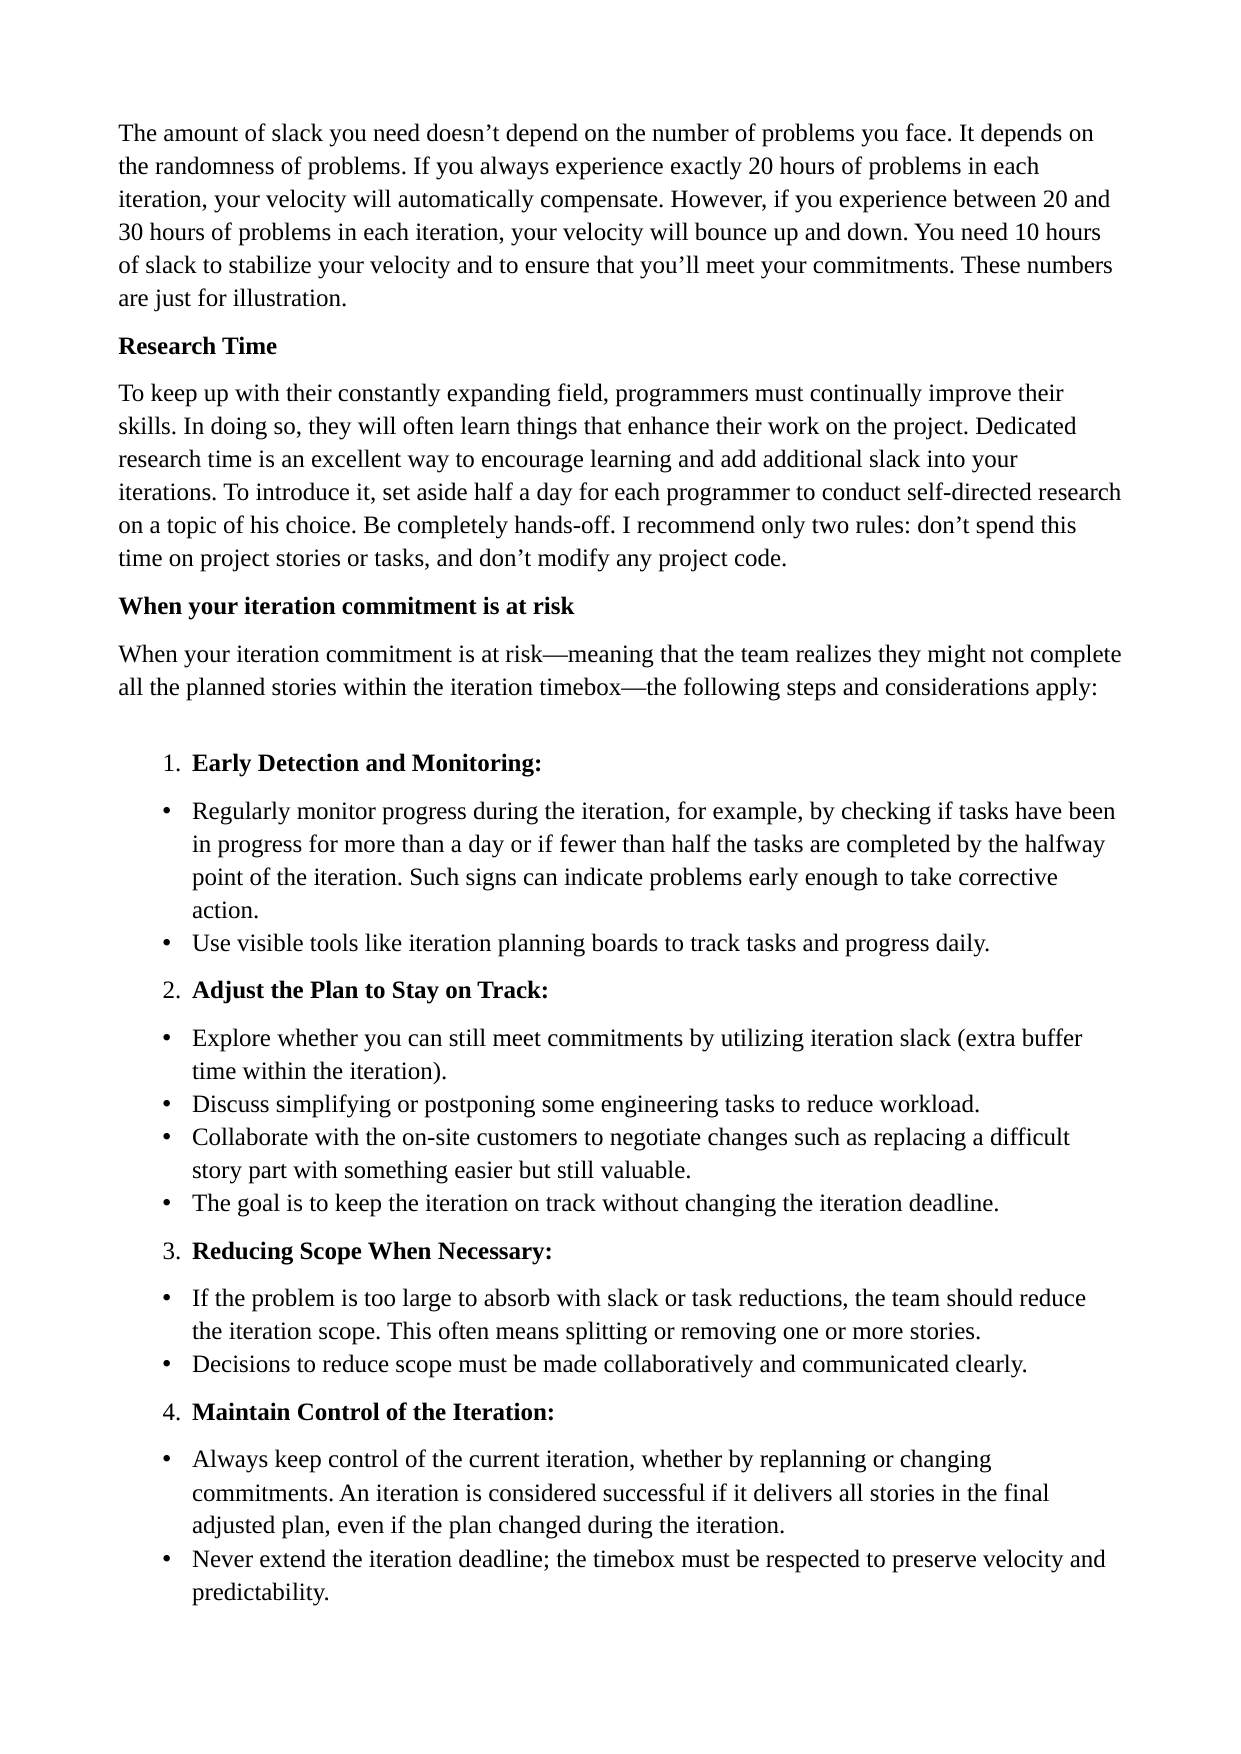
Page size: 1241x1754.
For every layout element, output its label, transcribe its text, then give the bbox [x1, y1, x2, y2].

text When your iteration commitment is at risk—meaning that the team realizes they might not complete all the planned stories within the iteration timebox—the following steps and considerations apply: [118, 639, 1122, 701]
list If the problem is too large to absorb with slack or task reductions, the team should reduce the iteration scope. This often means splitting or removing one or more stories. [162, 1283, 1122, 1345]
list Adjust the Plan to Stay on Track: [162, 975, 1122, 1004]
text The amount of slack you need doesn’t depend on the number of problems you face. It depends on the randomness of problems. If you always experience exactly 20 hours of problems in each iteration, your velocity will automatically compensate. However, if you experience between 20 and 30 hours of problems in each iteration, your velocity will bounce up and down. You need 10 hours of slack to stabilize your velocity and to ensure that you’ll meet your commitments. These numbers are just for illustration. [118, 118, 1122, 312]
text Research Time [118, 331, 1122, 359]
list Collaborate with the on-site customers to negotiate changes such as replacing a difficult story part with something easier but still valuable. [162, 1122, 1122, 1184]
text When your iteration commitment is at risk [118, 591, 1122, 620]
list Maintain Control of the Iteration: [162, 1397, 1122, 1426]
list Always keep control of the current iteration, whether by replanning or changing commitments. An iteration is considered successful if it delivers all stories in the final adjusted plan, even if the plan changed during the iteration. [162, 1444, 1122, 1539]
list Discuss simplifying or postponing some engineering tasks to reduce workload. [162, 1089, 1122, 1118]
list Never extend the iteration deadline; the timebox must be respected to preserve velocity and predictability. [162, 1544, 1122, 1605]
list Reducing Scope When Necessary: [162, 1236, 1122, 1264]
list The goal is to keep the iteration on track without changing the iteration deadline. [162, 1188, 1122, 1217]
list Regularly monitor progress during the iteration, for example, by checking if tasks have been in progress for more than a day or if fewer than half the tasks are completed by the halfway point of the iteration. Such signs can indicate problems early enough to take corrective action. [162, 796, 1122, 923]
list Early Detection and Monitoring: [162, 748, 1122, 777]
list Decisions to reduce scope must be made collaboratively and communicated clearly. [162, 1349, 1122, 1378]
list Use visible tools like iteration planning boards to track tasks and progress daily. [162, 928, 1122, 957]
list Explore whether you can still meet commitments by utilizing iteration slack (extra buffer time within the iteration). [162, 1023, 1122, 1085]
text To keep up with their constantly expanding field, programmers must continually improve their skills. In doing so, they will often learn things that enhance their work on the project. Dedicated research time is an excellent way to encourage learning and add additional slack into your iterations. To introduce it, set aside half a day for each programmer to conduct self-directed research on a topic of his choice. Be completely hands-off. I recommend only two rules: don’t spend this time on project stories or tasks, and don’t modify any project code. [118, 378, 1122, 572]
